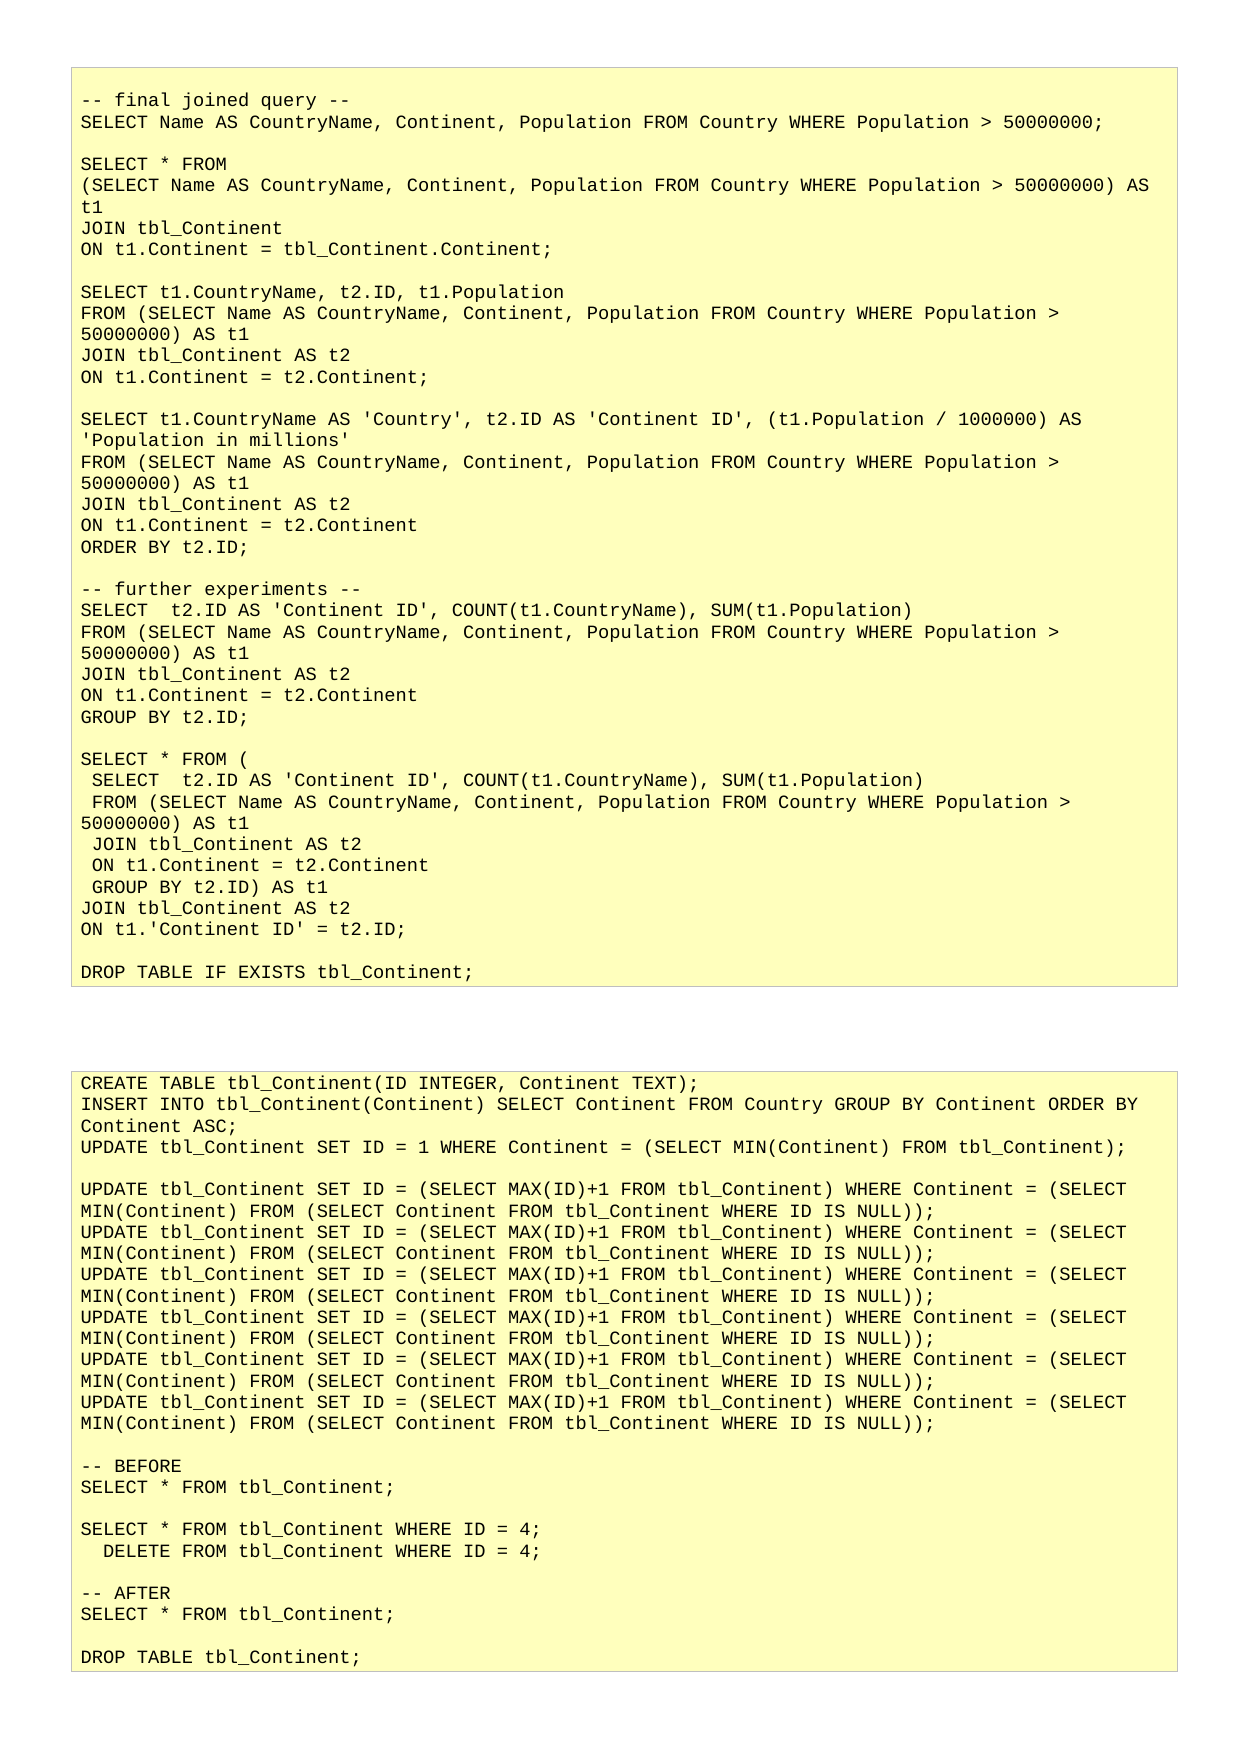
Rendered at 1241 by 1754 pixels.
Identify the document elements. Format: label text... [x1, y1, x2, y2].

text GROUP BY t2.ID; [72, 704, 1177, 726]
text -- further experiments -- [72, 577, 1177, 598]
text ON t1.Continent = tbl_Continent.Continent; [72, 237, 1177, 258]
text CREATE TABLE tbl_Continent(ID INTEGER, Continent TEXT); [72, 1072, 1177, 1092]
text SELECT t1.CountryName, t2.ID, t1.Population [72, 279, 1177, 301]
text -- AFTER [72, 1581, 1177, 1602]
text UPDATE tbl_Continent SET ID = (SELECT MAX(ID)+1 FROM tbl_Continent) WHERE Continent = (SELECT MIN(Continent) FROM (SELECT Continent FROM tbl_Continent WHERE ID IS NULL)); [72, 1304, 1177, 1347]
text SELECT t2.ID AS 'Continent ID', COUNT(t1.CountryName), SUM(t1.Population) [72, 768, 1177, 789]
text ON t1.'Continent ID' = t2.ID; [72, 917, 1177, 938]
text FROM (SELECT Name AS CountryName, Continent, Population FROM Country WHERE Population > 50000000) AS t1 [72, 619, 1177, 662]
text JOIN tbl_Continent AS t2 [72, 662, 1177, 683]
text -- final joined query -- [72, 88, 1177, 109]
text ON t1.Continent = t2.Continent [72, 853, 1177, 874]
text UPDATE tbl_Continent SET ID = (SELECT MAX(ID)+1 FROM tbl_Continent) WHERE Continent = (SELECT MIN(Continent) FROM (SELECT Continent FROM tbl_Continent WHERE ID IS NULL)); [72, 1347, 1177, 1389]
text SELECT t1.CountryName AS 'Country', t2.ID AS 'Continent ID', (t1.Population / 1000000) AS 'Population in millions' [72, 407, 1177, 449]
text SELECT * FROM ( [72, 747, 1177, 768]
text DROP TABLE tbl_Continent; [72, 1644, 1177, 1671]
text ON t1.Continent = t2.Continent; [72, 364, 1177, 386]
text GROUP BY t2.ID) AS t1 [72, 874, 1177, 896]
text SELECT Name AS CountryName, Continent, Population FROM Country WHERE Population > 50000000; [72, 109, 1177, 131]
text DELETE FROM tbl_Continent WHERE ID = 4; [72, 1538, 1177, 1559]
text FROM (SELECT Name AS CountryName, Continent, Population FROM Country WHERE Population > 50000000) AS t1 [72, 449, 1177, 492]
text (SELECT Name AS CountryName, Continent, Population FROM Country WHERE Population > 50000000) AS t1 [72, 173, 1177, 216]
text JOIN tbl_Continent AS t2 [72, 832, 1177, 853]
text JOIN tbl_Continent AS t2 [72, 896, 1177, 917]
text JOIN tbl_Continent AS t2 [72, 492, 1177, 513]
text UPDATE tbl_Continent SET ID = (SELECT MAX(ID)+1 FROM tbl_Continent) WHERE Continent = (SELECT MIN(Continent) FROM (SELECT Continent FROM tbl_Continent WHERE ID IS NULL)); [72, 1262, 1177, 1304]
text UPDATE tbl_Continent SET ID = 1 WHERE Continent = (SELECT MIN(Continent) FROM tbl_Continent); [72, 1134, 1177, 1156]
text JOIN tbl_Continent [72, 216, 1177, 237]
text SELECT * FROM [72, 152, 1177, 173]
text ON t1.Continent = t2.Continent [72, 513, 1177, 534]
text ON t1.Continent = t2.Continent [72, 683, 1177, 704]
text -- BEFORE [72, 1453, 1177, 1474]
text FROM (SELECT Name AS CountryName, Continent, Population FROM Country WHERE Population > 50000000) AS t1 [72, 301, 1177, 343]
text ORDER BY t2.ID; [72, 534, 1177, 556]
text SELECT t2.ID AS 'Continent ID', COUNT(t1.CountryName), SUM(t1.Population) [72, 598, 1177, 619]
text SELECT * FROM tbl_Continent WHERE ID = 4; [72, 1517, 1177, 1538]
text INSERT INTO tbl_Continent(Continent) SELECT Continent FROM Country GROUP BY Continent ORDER BY Continent ASC; [72, 1092, 1177, 1134]
text DROP TABLE IF EXISTS tbl_Continent; [72, 959, 1177, 986]
text UPDATE tbl_Continent SET ID = (SELECT MAX(ID)+1 FROM tbl_Continent) WHERE Continent = (SELECT MIN(Continent) FROM (SELECT Continent FROM tbl_Continent WHERE ID IS NULL)); [72, 1219, 1177, 1262]
text UPDATE tbl_Continent SET ID = (SELECT MAX(ID)+1 FROM tbl_Continent) WHERE Continent = (SELECT MIN(Continent) FROM (SELECT Continent FROM tbl_Continent WHERE ID IS NULL)); [72, 1389, 1177, 1432]
text SELECT * FROM tbl_Continent; [72, 1602, 1177, 1623]
text SELECT * FROM tbl_Continent; [72, 1474, 1177, 1496]
text FROM (SELECT Name AS CountryName, Continent, Population FROM Country WHERE Population > 50000000) AS t1 [72, 789, 1177, 832]
text JOIN tbl_Continent AS t2 [72, 343, 1177, 364]
text UPDATE tbl_Continent SET ID = (SELECT MAX(ID)+1 FROM tbl_Continent) WHERE Continent = (SELECT MIN(Continent) FROM (SELECT Continent FROM tbl_Continent WHERE ID IS NULL)); [72, 1177, 1177, 1219]
